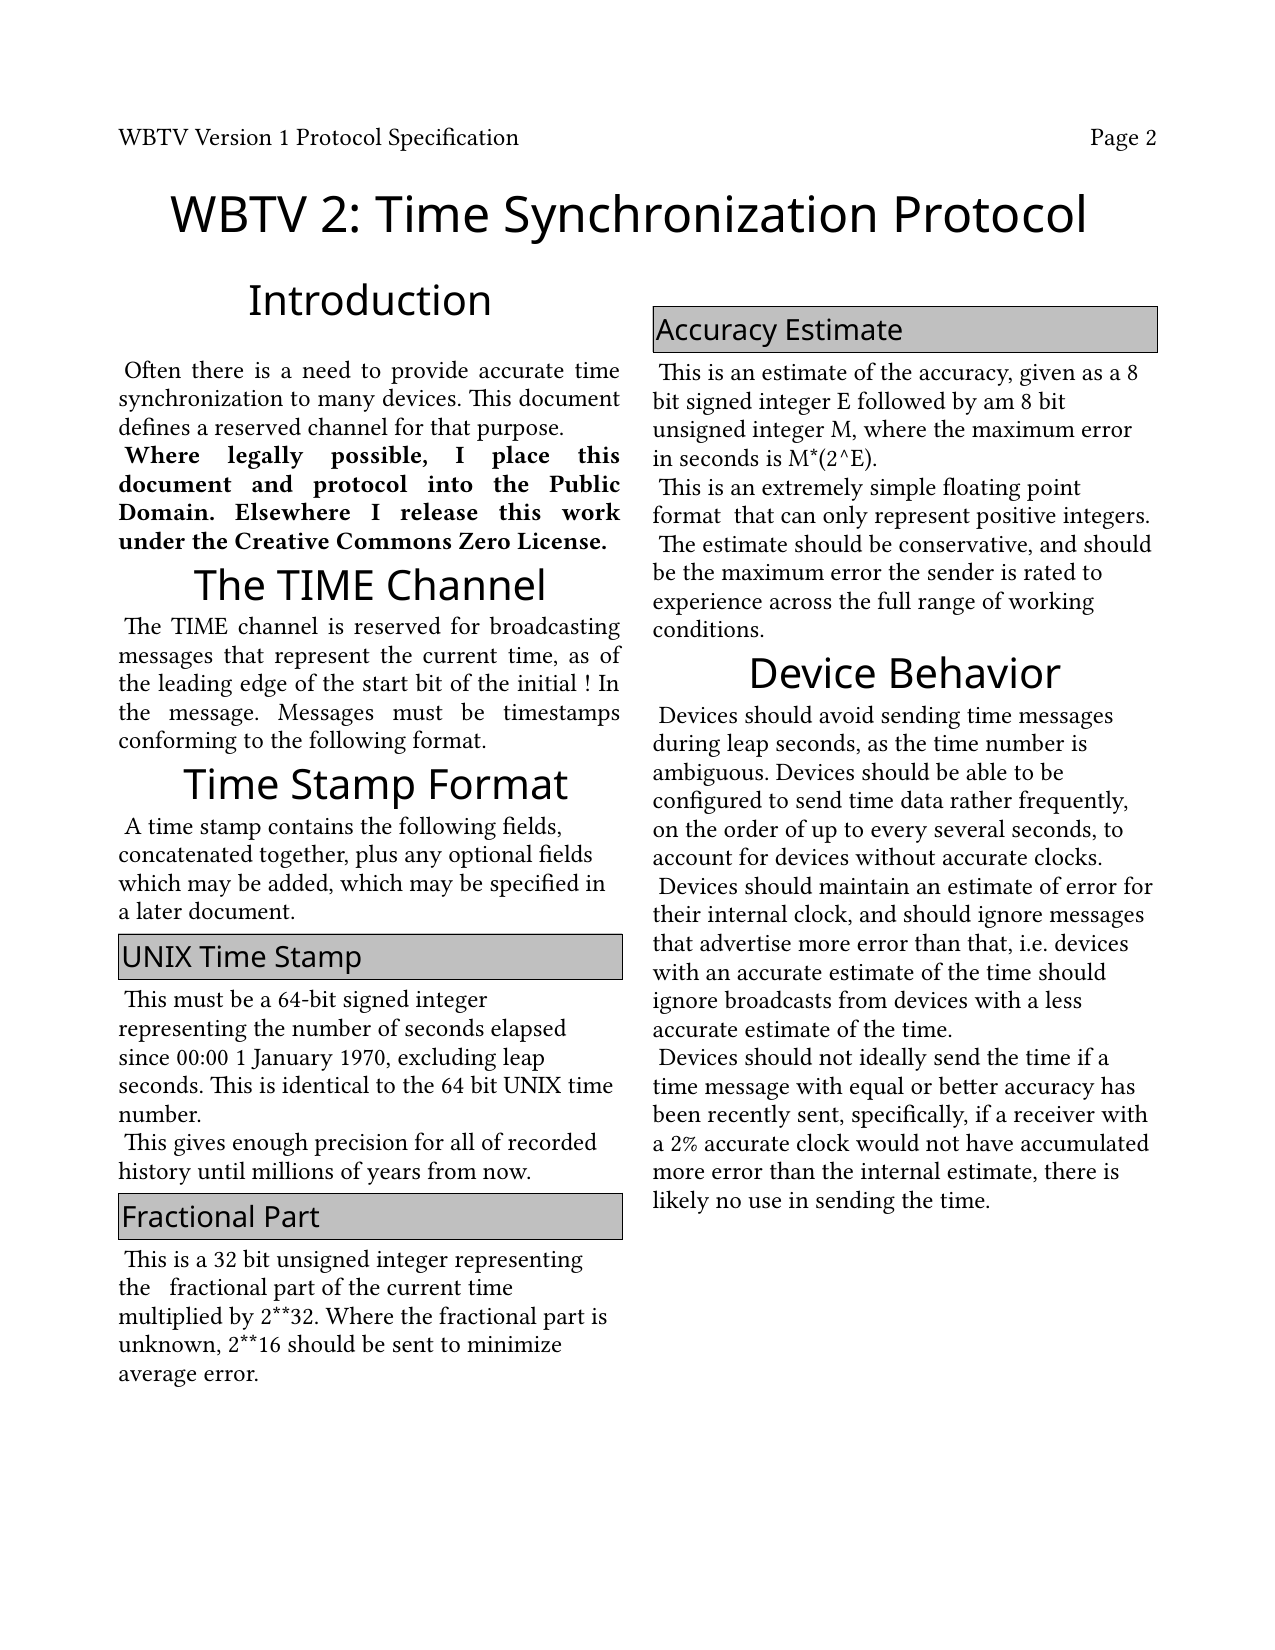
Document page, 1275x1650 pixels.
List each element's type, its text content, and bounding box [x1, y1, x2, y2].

text Devices should not ideally send the time if a time message with equal or better accuracy has been recently sent, specifically, if a receiver with a 2% accurate clock would not have accumulated more error than the internal estimate, there is likely no use in sending the time. [652, 1043, 1155, 1214]
text The estimate should be conservative, and should be the maximum error the sender is rated to experience across the full range of working conditions. [652, 530, 1155, 644]
subtitle Introduction [112, 247, 1147, 327]
text This must be a 64-bit signed integer representing the number of seconds elapsed since 00:00 1 January 1970, excluding leap seconds. This is identical to the 64 bit UNIX time number. [118, 985, 621, 1128]
subtitle WBTV 2: Time Synchronization Protocol [112, 179, 1147, 247]
text Where legally possible, I place this document and protocol into the Public Domain. Elsewhere I release this work under the Creative Commons Zero License. [118, 441, 621, 556]
text This is an extremely simple floating point format that can only represent positive integers. [652, 473, 1155, 530]
text This is an estimate of the accuracy, given as a 8 bit signed integer E followed by am 8 bit unsigned integer M, where the maximum error in seconds is M*(2^E). [652, 358, 1155, 473]
text A time stamp contains the following fields, concatenated together, plus any optional fields which may be added, which may be specified in a later document. [118, 812, 621, 926]
text The TIME channel is reserved for broadcasting messages that represent the current time, as of the leading edge of the start bit of the initial ! In the message. Messages must be timestamps conforming to the following format. [118, 612, 621, 755]
text Often there is a need to provide accurate time synchronization to many devices. This document defines a reserved channel for that purpose. [118, 356, 621, 441]
subtitle Fractional Part [119, 1194, 622, 1239]
subtitle Accuracy Estimate [654, 307, 1157, 352]
subtitle UNIX Time Stamp [119, 935, 622, 979]
text This is a 32 bit unsigned integer representing the fractional part of the current time multiplied by 2**32. Where the fractional part is unknown, 2**16 should be sent to minimize average error. [118, 1245, 621, 1387]
text Devices should maintain an estimate of error for their internal clock, and should ignore messages that advertise more error than that, i.e. devices with an accurate estimate of the time should ignore broadcasts from devices with a less accurate estimate of the time. [652, 872, 1155, 1043]
subtitle Time Stamp Format [118, 755, 622, 812]
subtitle The TIME Channel [118, 556, 622, 612]
text Devices should avoid sending time messages during leap seconds, as the time number is ambiguous. Devices should be able to be configured to send time data rather frequently, on the order of up to every several seconds, to account for devices without accurate clocks. [652, 701, 1155, 872]
text This gives enough precision for all of recorded history until millions of years from now. [118, 1128, 621, 1185]
subtitle Device Behavior [652, 644, 1157, 701]
